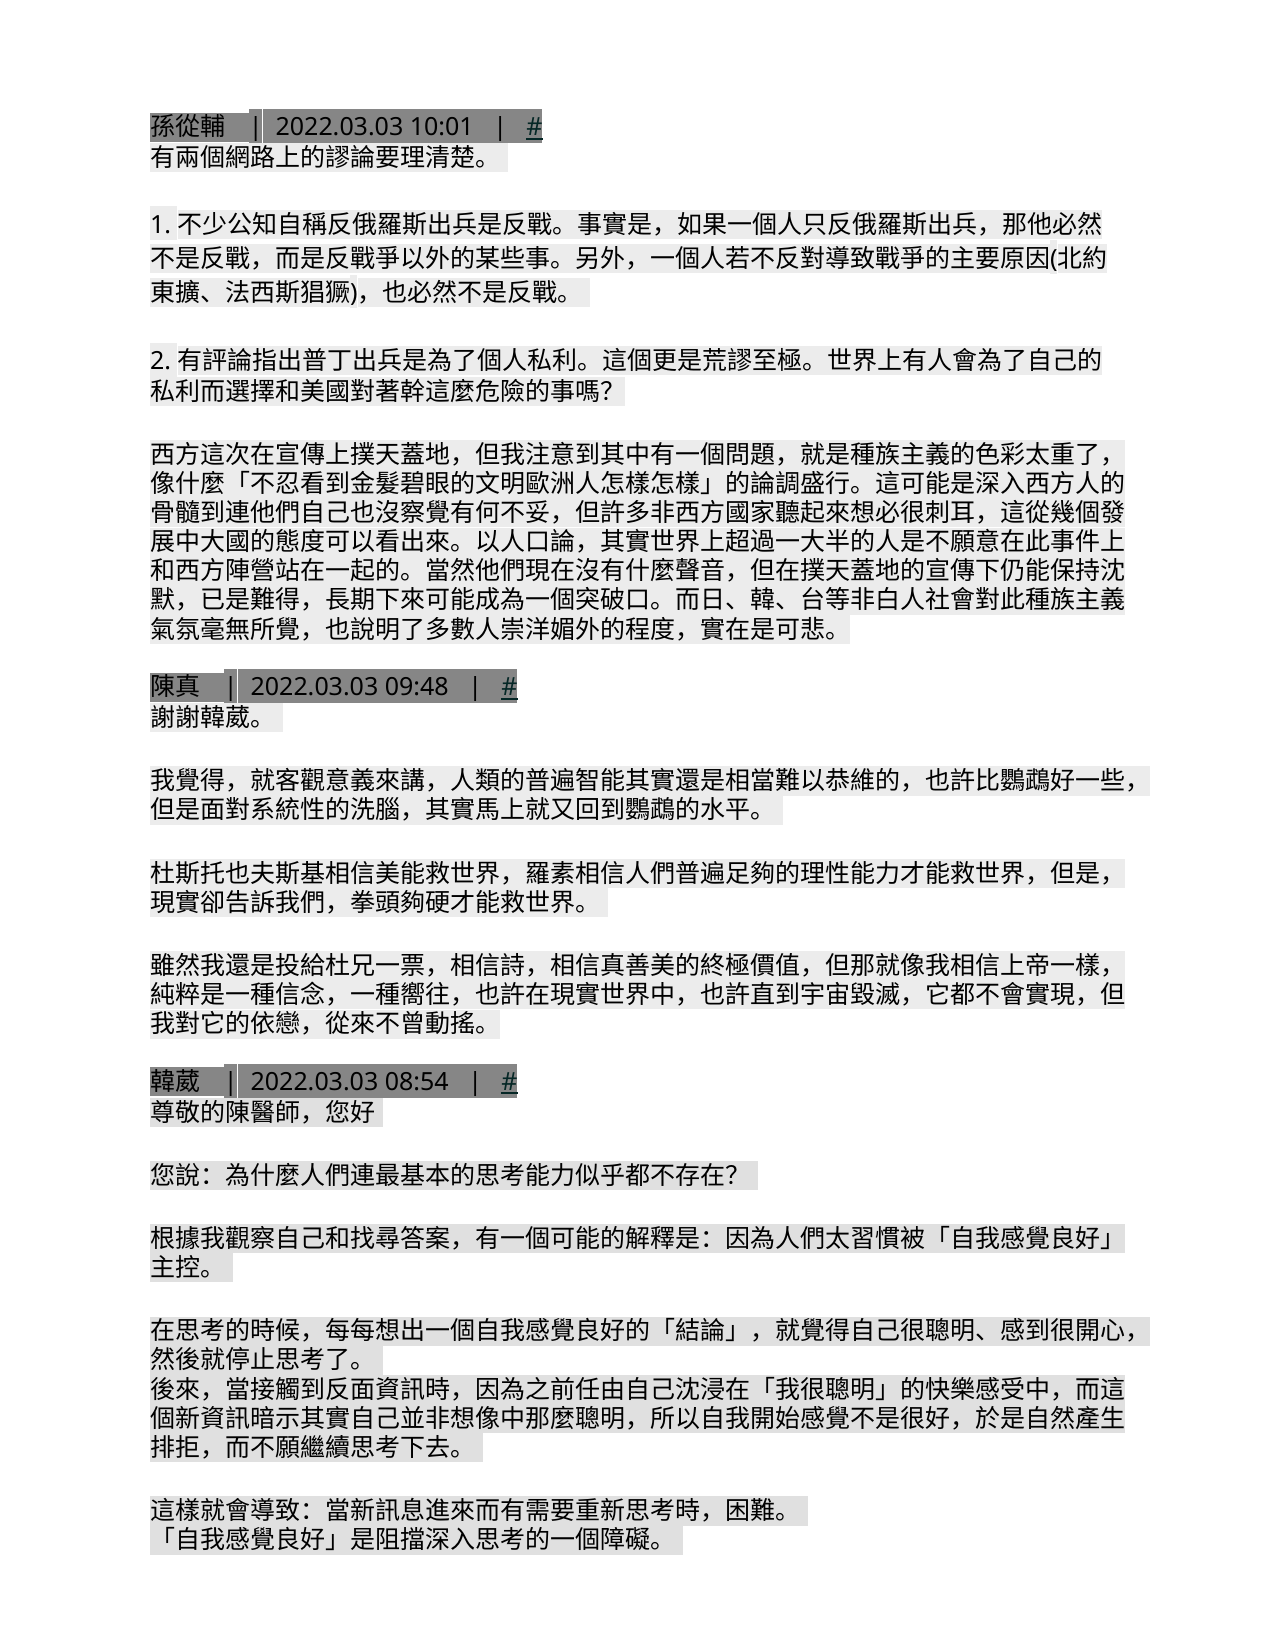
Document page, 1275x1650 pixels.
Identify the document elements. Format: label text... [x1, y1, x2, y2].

text 孫從輔 | 2022.03.03 10:01 | # [150, 109, 1125, 143]
text 陳真 | 2022.03.03 09:48 | # [150, 669, 1125, 703]
text 有兩個網路上的謬論要理清楚。 1. 不少公知自稱反俄羅斯出兵是反戰。事實是，如果一個人只反俄羅斯出兵，那他必然不是反戰，而是反戰爭以外的某些事。另外，一個人若不反對導致戰爭的主要原因(北約東擴、法西斯猖獗)，也必然不是反戰。 2. 有評論指出普丁出兵是為了個人私利。這個更是荒謬至極。世界上有人會為了自己的私利而選擇和美國對著幹這麼危險的事嗎？ 西方這次在宣傳上撲天蓋地，但我注意到其中有一個問題，就是種族主義的色彩太重了，像什麼「不忍看到金髮碧眼的文明歐洲人怎樣怎樣」的論調盛行。這可能是深入西方人的骨髓到連他們自己也沒察覺有何不妥，但許多非西方國家聽起來想必很刺耳，這從幾個發展中大國的態度可以看出來。以人口論，其實世界上超過一大半的人是不願意在此事件上和西方陣營站在一起的。當然他們現在沒有什麼聲音，但在撲天蓋地的宣傳下仍能保持沈默，已是難得，長期下來可能成為一個突破口。而日、韓、台等非白人社會對此種族主義氣氛毫無所覺，也說明了多數人崇洋媚外的程度，實在是可悲。 [150, 143, 1125, 644]
text 謝謝韓葳。 我覺得，就客觀意義來講，人類的普遍智能其實還是相當難以恭維的，也許比鸚鵡好一些，但是面對系統性的洗腦，其實馬上就又回到鸚鵡的水平。 杜斯托也夫斯基相信美能救世界，羅素相信人們普遍足夠的理性能力才能救世界，但是，現實卻告訴我們，拳頭夠硬才能救世界。 雖然我還是投給杜兄一票，相信詩，相信真善美的終極價值，但那就像我相信上帝一樣，純粹是一種信念，一種嚮往，也許在現實世界中，也許直到宇宙毀滅，它都不會實現，但我對它的依戀，從來不曾動搖。 [150, 703, 1125, 1039]
text 尊敬的陳醫師，您好 您說：為什麼人們連最基本的思考能力似乎都不存在？ 根據我觀察自己和找尋答案，有一個可能的解釋是：因為人們太習慣被「自我感覺良好」主控。 在思考的時候，每每想出一個自我感覺良好的「結論」，就覺得自己很聰明、感到很開心，然後就停止思考了。 後來，當接觸到反面資訊時，因為之前任由自己沈浸在「我很聰明」的快樂感受中，而這個新資訊暗示其實自己並非想像中那麼聰明，所以自我開始感覺不是很好，於是自然產生排拒，而不願繼續思考下去。 這樣就會導致：當新訊息進來而有需要重新思考時，困難。 「自我感覺良好」是阻擋深入思考的一個障礙。 人們被「自我感覺良好」掌控住了，沒有認知到它是有危險性的。 [150, 1098, 1125, 1555]
text 韓葳 | 2022.03.03 08:54 | # [150, 1064, 1125, 1098]
